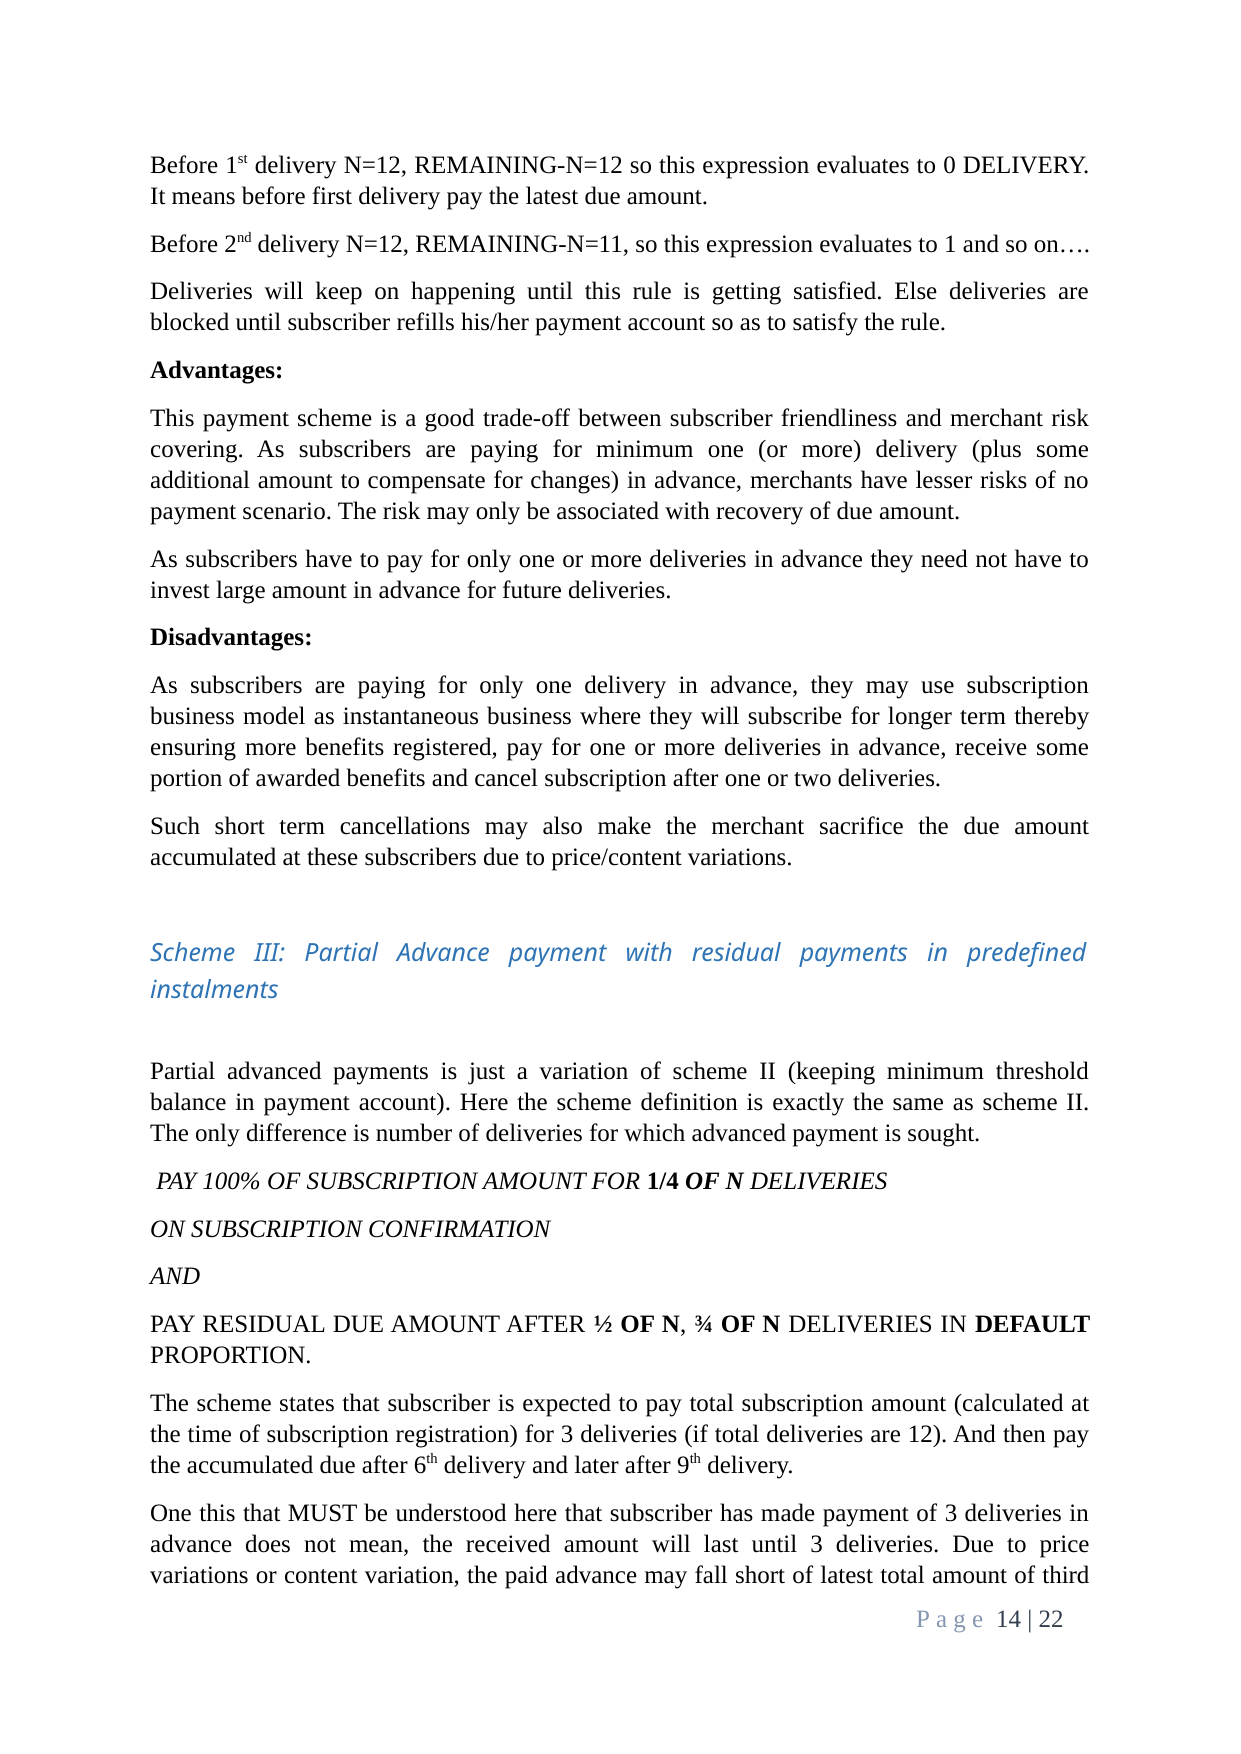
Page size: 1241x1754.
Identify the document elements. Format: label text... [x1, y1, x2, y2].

text As subscribers are paying for only one delivery in advance, they may use subscription business model as instantaneous business where they will subscribe for longer term thereby ensuring more benefits registered, pay for one or more deliveries in advance, receive some portion of awarded benefits and cancel subscription after one or two deliveries. [150, 670, 1090, 792]
text The scheme states that subscriber is expected to pay total subscription amount (calculated at the time of subscription registration) for 3 deliveries (if total deliveries are 12). And then pay the accumulated due after 6th delivery and later after 9th delivery. [150, 1388, 1090, 1479]
text This payment scheme is a good trade-off between subscriber friendliness and merchant risk covering. As subscribers are paying for minimum one (or more) delivery (plus some additional amount to compensate for changes) in advance, merchants have lesser risks of no payment scenario. The risk may only be associated with recovery of due amount. [150, 403, 1090, 525]
text ON SUBSCRIPTION CONFIRMATION [150, 1214, 1090, 1242]
text Partial advanced payments is just a variation of scheme II (keeping minimum threshold balance in payment account). Here the scheme definition is exactly the same as scheme II. The only difference is number of deliveries for which advanced payment is sought. [150, 1056, 1090, 1147]
text PAY 100% OF SUBSCRIPTION AMOUNT FOR 1/4 OF N DELIVERIES [150, 1166, 1090, 1195]
text Deliveries will keep on happening until this rule is getting satisfied. Else deliveries are blocked until subscriber refills his/her payment account so as to satisfy the rule. [150, 276, 1090, 336]
text AND [150, 1261, 1090, 1290]
subtitle Scheme III: Partial Advance payment with residual payments in predefined instalments [150, 935, 1090, 1006]
text PAY RESIDUAL DUE AMOUNT AFTER ½ OF N, ¾ OF N DELIVERIES IN DEFAULT PROPORTION. [150, 1309, 1090, 1369]
text Before 2nd delivery N=12, REMAINING-N=11, so this expression evaluates to 1 and so on…. [150, 229, 1090, 257]
text Disadvantages: [150, 622, 1090, 651]
text Such short term cancellations may also make the merchant sacrifice the due amount accumulated at these subscribers due to price/content variations. [150, 811, 1090, 871]
text One this that MUST be understood here that subscriber has made payment of 3 deliveries in advance does not mean, the received amount will last until 3 deliveries. Due to price variations or content variation, the paid advance may fall short of latest total amount of third [150, 1498, 1090, 1588]
text Advantages: [150, 355, 1090, 384]
text Before 1st delivery N=12, REMAINING-N=12 so this expression evaluates to 0 DELIVERY. It means before first delivery pay the latest due amount. [150, 150, 1090, 210]
text As subscribers have to pay for only one or more deliveries in advance they need not have to invest large amount in advance for future deliveries. [150, 544, 1090, 603]
